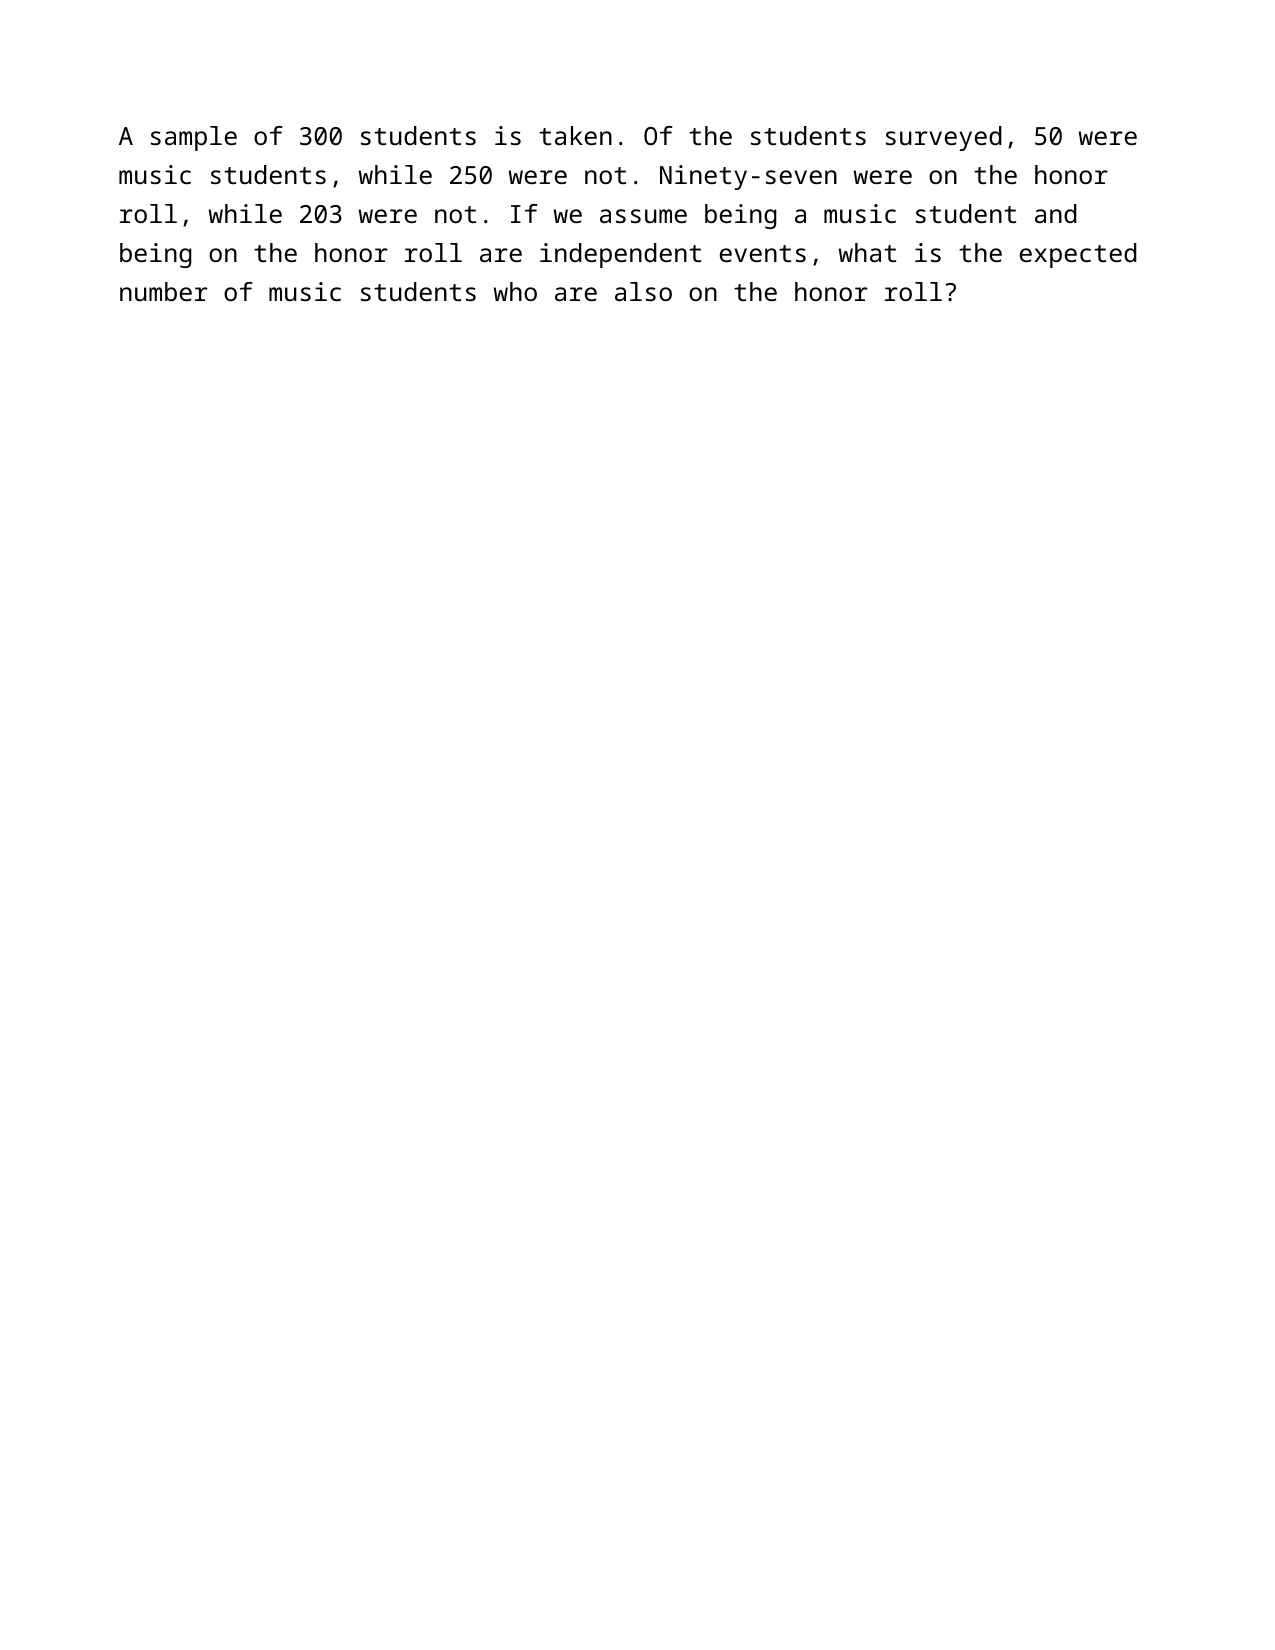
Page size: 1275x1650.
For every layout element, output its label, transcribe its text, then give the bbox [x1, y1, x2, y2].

text A sample of 300 students is taken. Of the students surveyed, 50 were music students, while 250 were not. Ninety-seven were on the honor roll, while 203 were not. If we assume being a music student and being on the honor roll are independent events, what is the expected number of music students who are also on the honor roll? [118, 118, 1157, 309]
